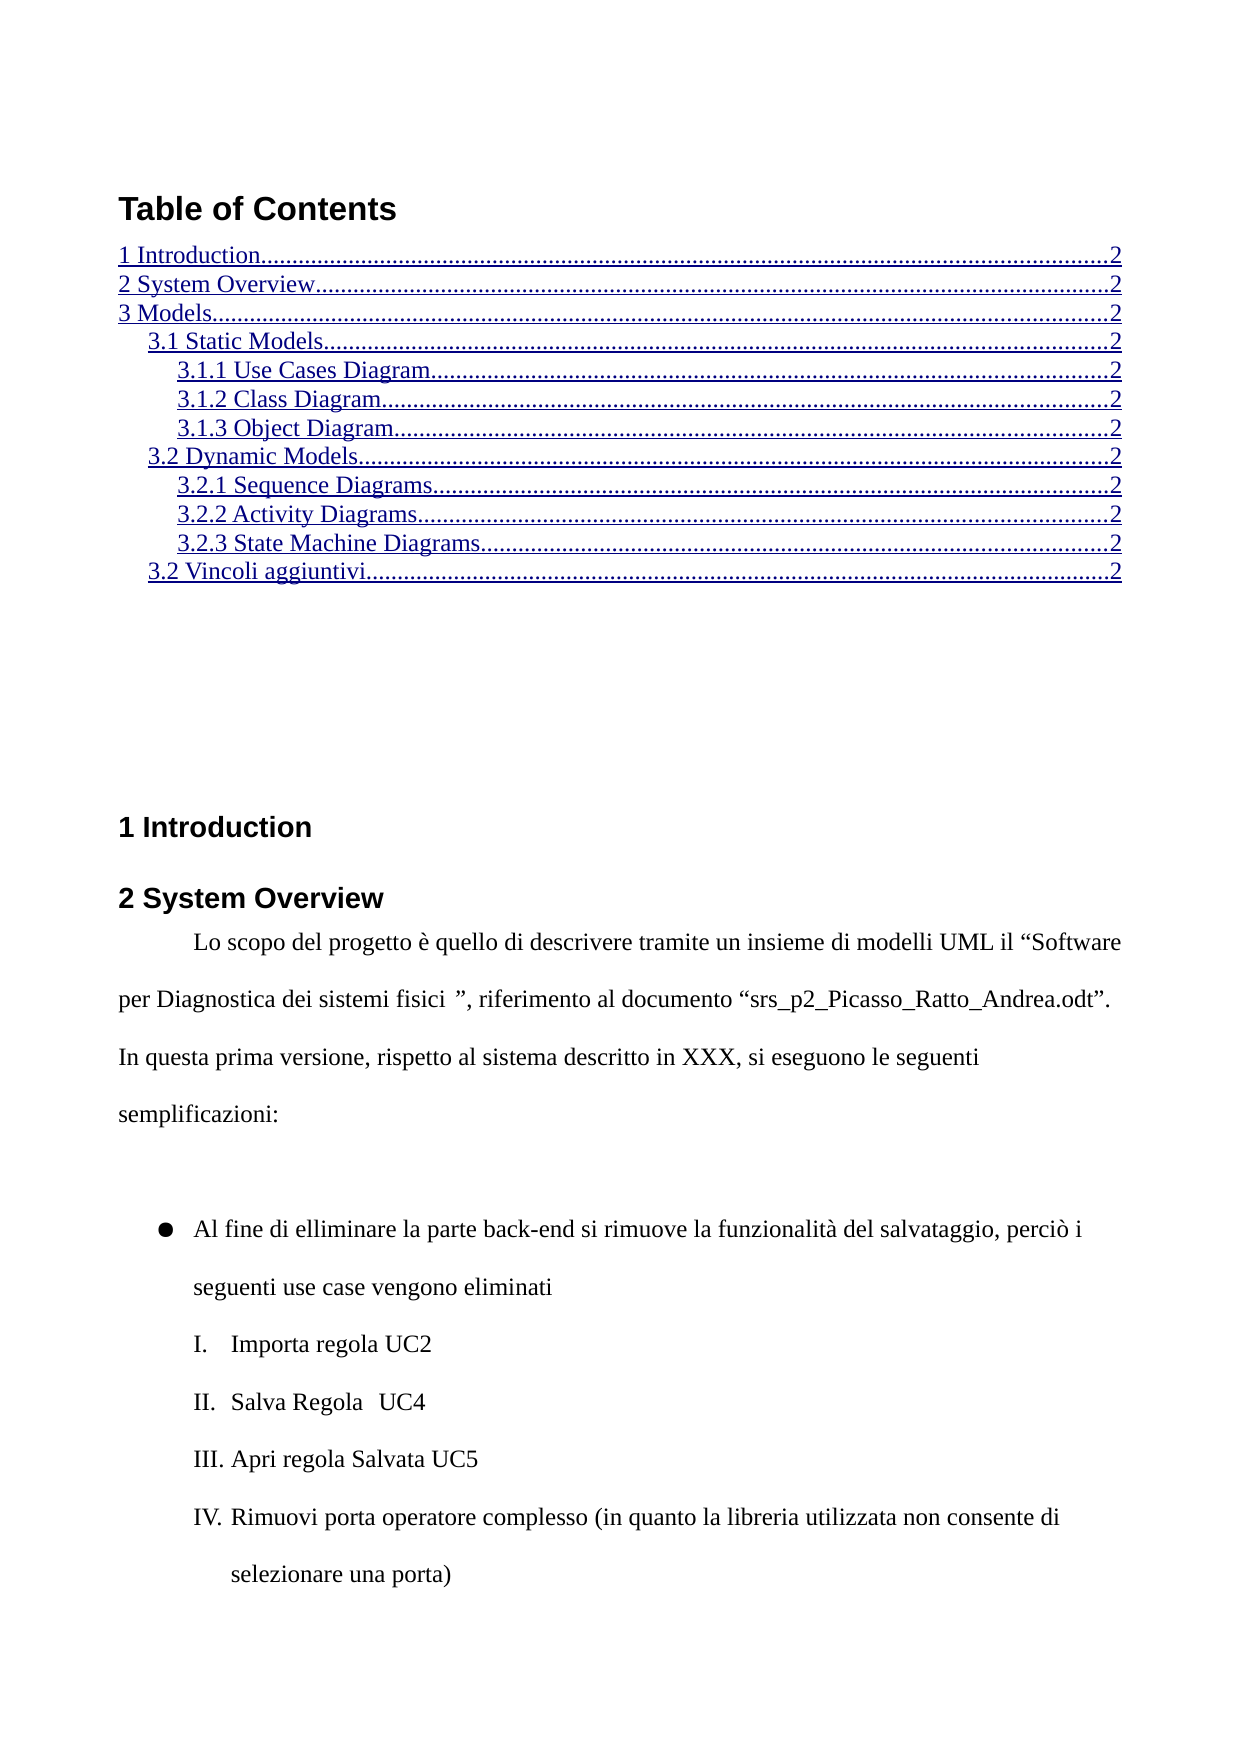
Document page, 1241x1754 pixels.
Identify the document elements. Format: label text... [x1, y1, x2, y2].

text 3.2.3 State Machine Diagrams 2 [177, 528, 1122, 553]
subtitle Table of Contents [118, 189, 1122, 228]
text 3.1 Static Models 2 [148, 326, 1122, 351]
text 3.2 Dynamic Models 2 [148, 441, 1122, 466]
text 3.1.2 Class Diagram 2 [177, 384, 1122, 409]
text 3.2.2 Activity Diagrams 2 [177, 499, 1122, 524]
list Apri regola Salvata UC5 [193, 1444, 1122, 1473]
text 3.2 Vincoli aggiuntivi 2 [148, 556, 1122, 581]
text 3.1.3 Object Diagram 2 [177, 413, 1122, 438]
text 1 Introduction 2 [118, 240, 1122, 265]
text 3.2.1 Sequence Diagrams 2 [177, 470, 1122, 495]
subtitle 2 System Overview [118, 881, 1122, 914]
subtitle 1 Introduction [118, 810, 1122, 843]
text 3 Models 2 [118, 298, 1122, 323]
list Salva Regola UC4 [193, 1387, 1122, 1416]
list Rimuovi porta operatore complesso (in quanto la libreria utilizzata non consente di selezionare una porta) [193, 1502, 1122, 1588]
list Importa regola UC2 [193, 1329, 1122, 1358]
text 2 System Overview 2 [118, 269, 1122, 294]
text Lo scopo del progetto è quello di descrivere tramite un insieme di modelli UML il “Software per Diagnostica dei sistemi fisici ”, riferimento al documento “srs_p2_Picasso_Ratto_Andrea.odt”. In questa prima versione, rispetto al sistema descritto in XXX, si eseguono le seguenti semplificazioni: [118, 927, 1122, 1128]
list Al fine di elliminare la parte back-end si rimuove la funzionalità del salvataggio, perciò i seguenti use case vengono eliminati [156, 1214, 1122, 1301]
text 3.1.1 Use Cases Diagram 2 [177, 355, 1122, 380]
